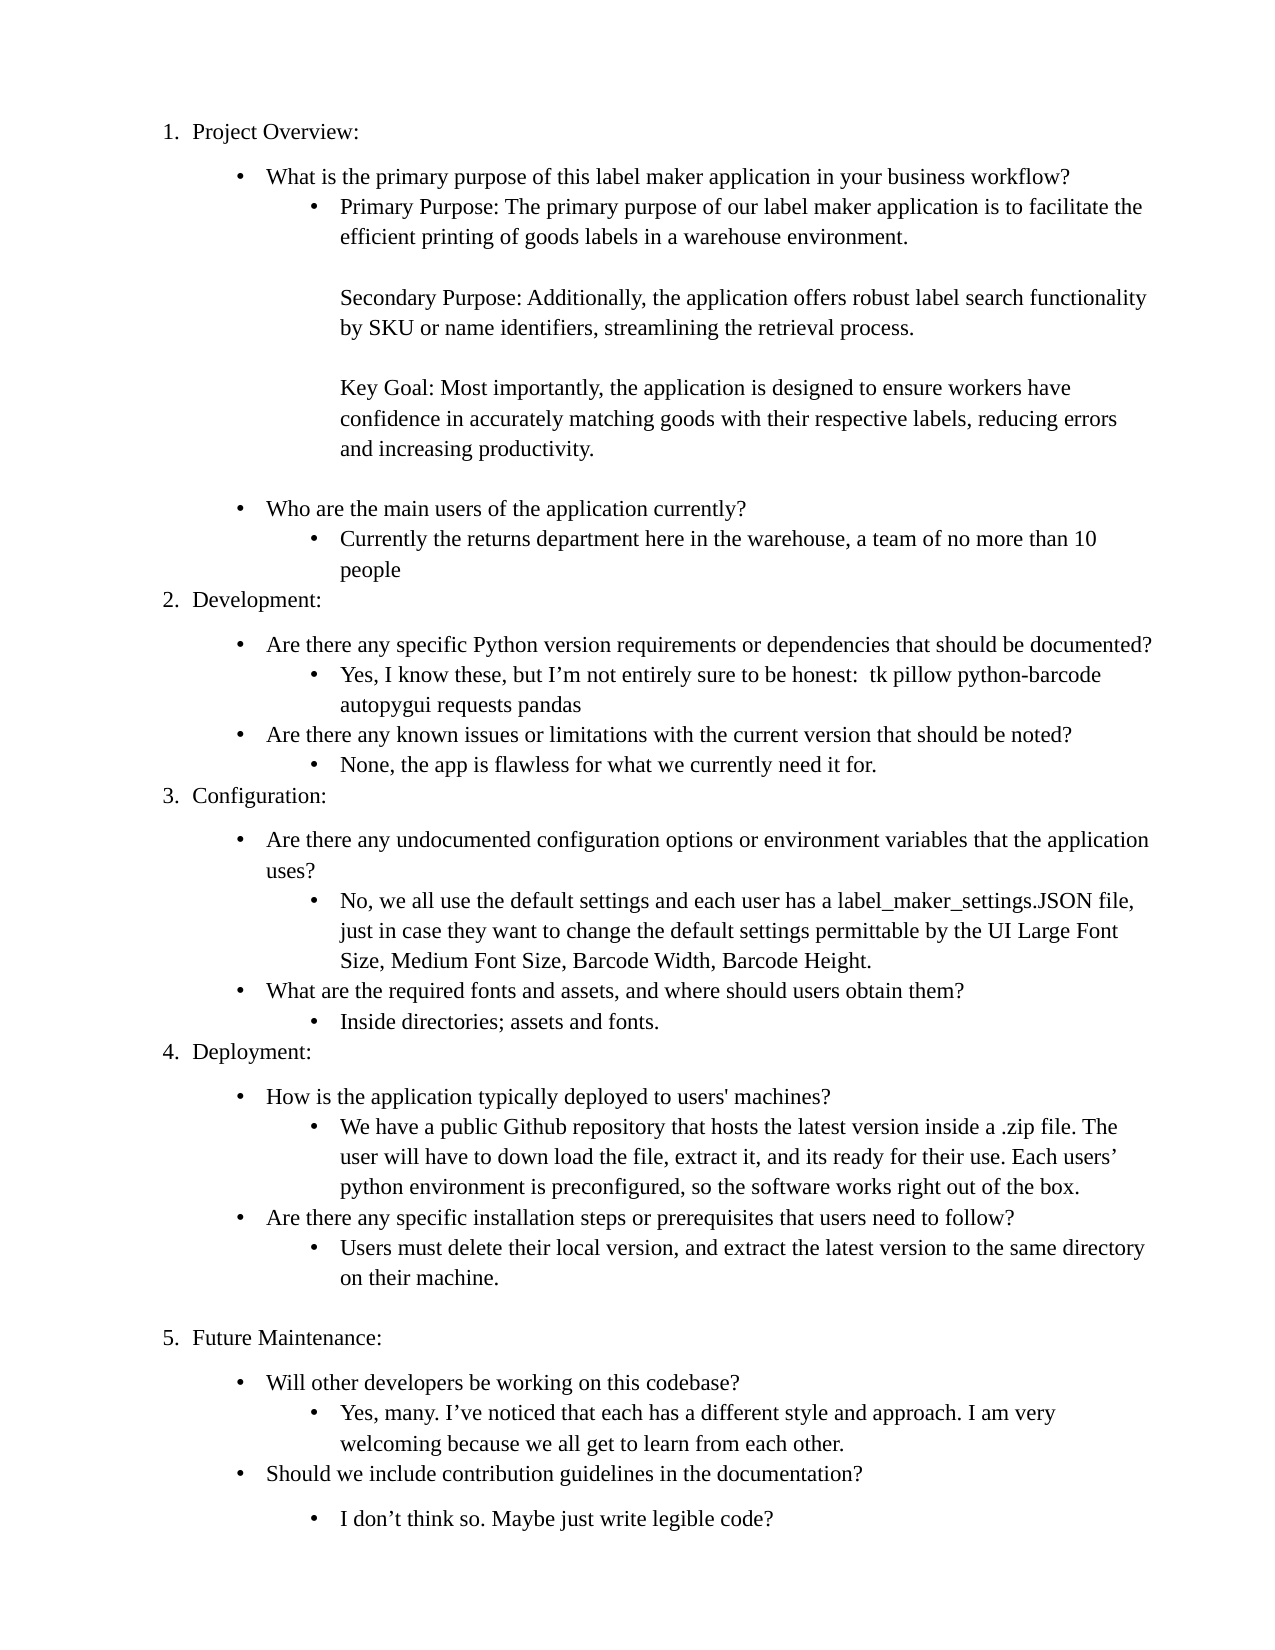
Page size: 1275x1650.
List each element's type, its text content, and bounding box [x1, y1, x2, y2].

list We have a public Github repository that hosts the latest version inside a .zip file. The user will have to down load the file, extract it, and its ready for their use. Each users’ python environment is preconfigured, so the software works right out of the box. [310, 1113, 1157, 1200]
list Will other developers be working on this codebase? [236, 1369, 1157, 1396]
list Inside directories; assets and fonts. [310, 1008, 1157, 1034]
list What are the required fonts and assets, and where should users obtain them? [236, 977, 1157, 1004]
list Primary Purpose: The primary purpose of our label maker application is to facilitate the efficient printing of goods labels in a warehouse environment. Secondary Purpose: Additionally, the application offers robust label search functionality by SKU or name identifiers, streamlining the retrieval process. Key Goal: Most importantly, the application is designed to ensure workers have confidence in accurately matching goods with their respective labels, reducing errors and increasing productivity. [310, 193, 1157, 461]
list Users must delete their local version, and extract the latest version to the same directory on their machine. [310, 1234, 1157, 1290]
list What is the primary purpose of this label maker application in your business workflow? [236, 163, 1157, 189]
list Currently the returns department here in the warehouse, a team of no more than 10 people [310, 525, 1157, 582]
list Who are the main users of the application currently? [236, 495, 1157, 522]
list Yes, many. I’ve noticed that each has a different style and approach. I am very welcoming because we all get to learn from each other. [310, 1399, 1157, 1456]
list Future Maintenance: [162, 1324, 1157, 1351]
list Yes, I know these, but I’m not entirely sure to be honest: tk pillow python-barcode autopygui requests pandas [310, 661, 1157, 717]
list No, we all use the default settings and each user has a label_maker_settings.JSON file, just in case they want to change the default settings permittable by the UI Large Font Size, Medium Font Size, Barcode Width, Barcode Height. [310, 887, 1157, 974]
list Are there any specific installation steps or prerequisites that users need to follow? [236, 1203, 1157, 1230]
list Development: [162, 586, 1157, 612]
list Should we include contribution guidelines in the documentation? [236, 1460, 1157, 1486]
list Are there any undocumented configuration options or environment variables that the application uses? [236, 826, 1157, 883]
list How is the application typically deployed to users' machines? [236, 1083, 1157, 1109]
list Are there any known issues or limitations with the current version that should be noted? [236, 721, 1157, 748]
list None, the app is flawless for what we currently need it for. [310, 751, 1157, 778]
list Configuration: [162, 782, 1157, 808]
list Project Overview: [162, 118, 1157, 144]
list Deployment: [162, 1038, 1157, 1064]
list I don’t think so. Maybe just write legible code? [310, 1504, 1157, 1531]
list Are there any specific Python version requirements or dependencies that should be documented? [236, 631, 1157, 657]
